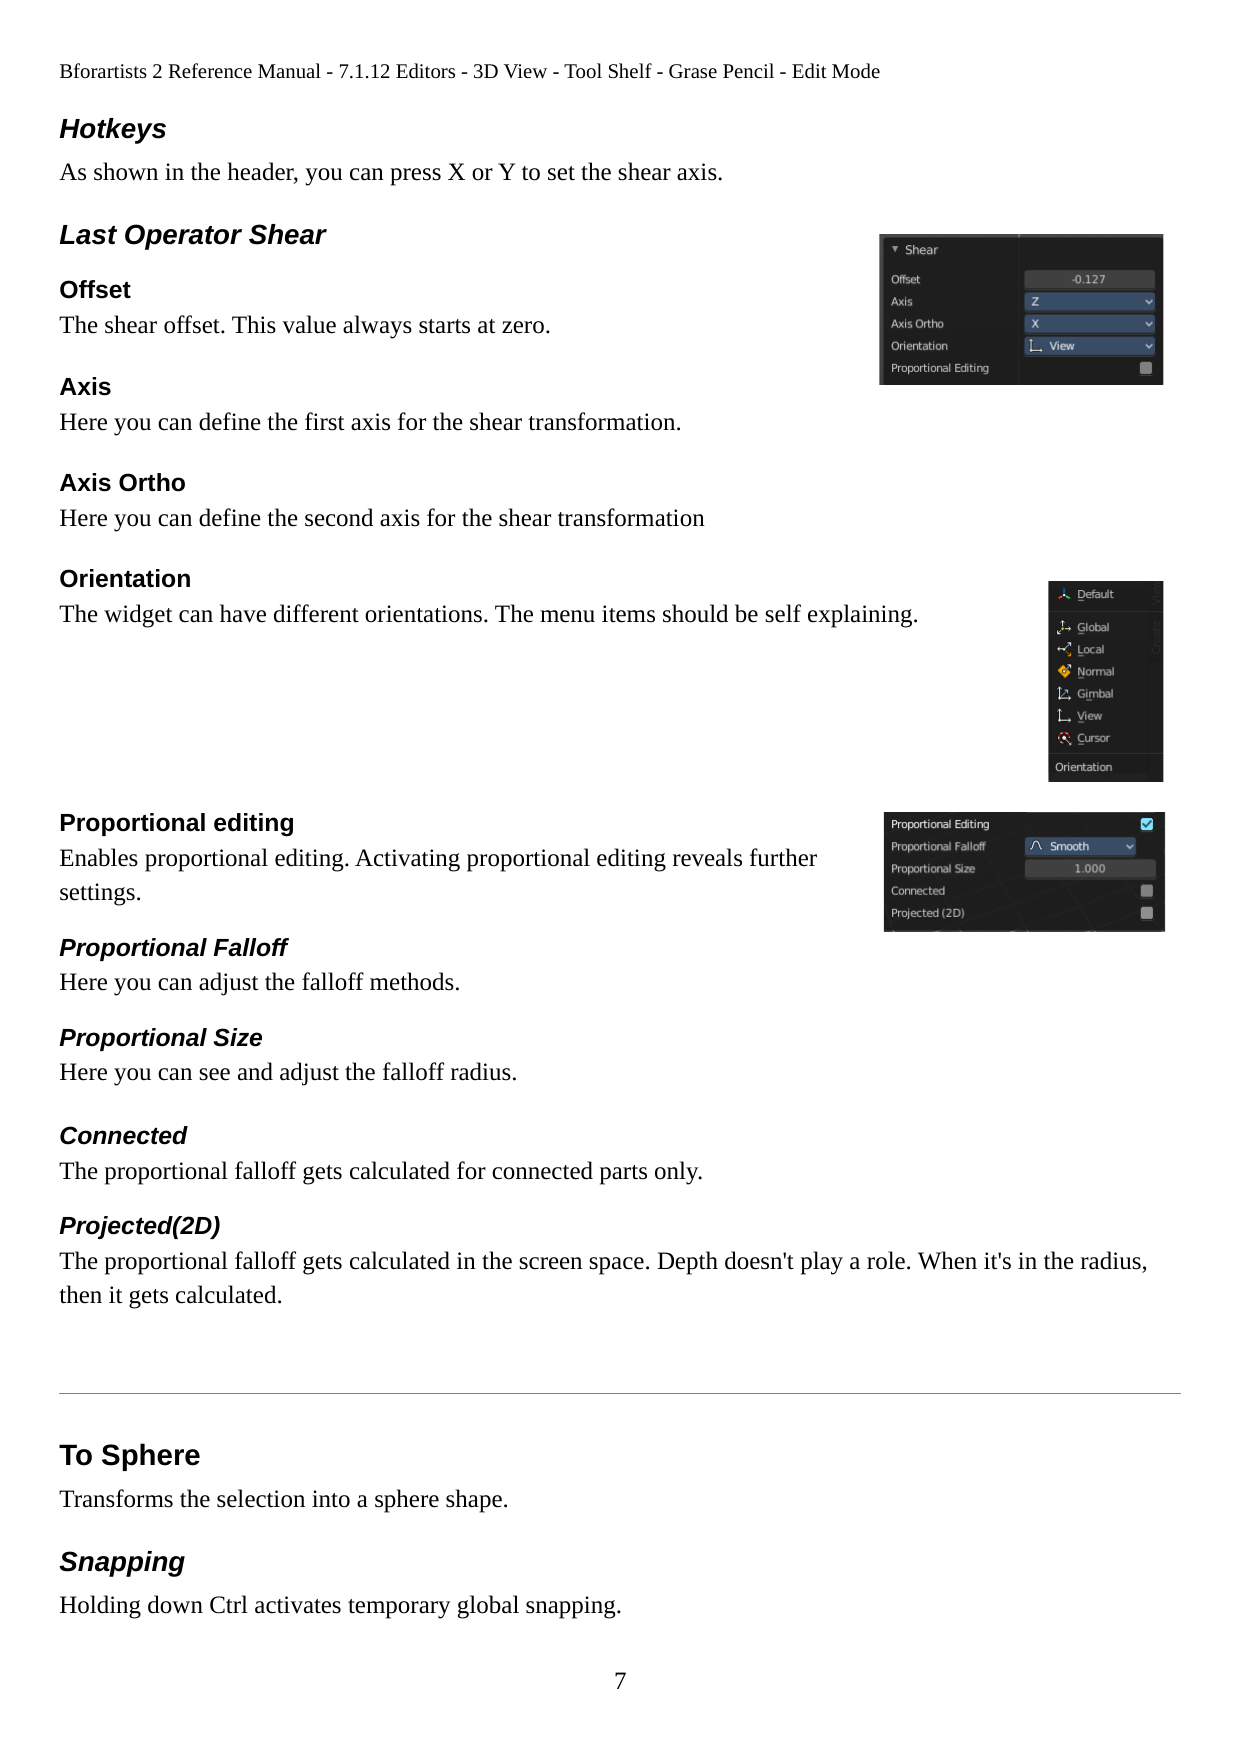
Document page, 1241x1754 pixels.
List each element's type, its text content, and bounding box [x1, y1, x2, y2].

subtitle Connected [59, 1121, 1181, 1150]
subtitle [1164, 275, 1181, 304]
text Transforms the selection into a sphere shape. [59, 1484, 1181, 1512]
subtitle Proportional Size [59, 1023, 1181, 1051]
text The widget can have different orientations. The menu items should be self explaining. [59, 599, 1048, 628]
subtitle To Sphere [59, 1437, 1181, 1471]
subtitle Hotkeys [59, 113, 1181, 144]
subtitle Axis Ortho [59, 468, 1181, 497]
text Here you can see and adjust the falloff radius. [59, 1057, 1181, 1086]
subtitle Snapping [59, 1545, 1181, 1577]
text Enables proportional editing. Activating proportional editing reveals further settings. [59, 843, 883, 906]
text As shown in the header, you can press X or Y to set the shear axis. [59, 157, 1181, 186]
picture [883, 812, 1166, 932]
text The proportional falloff gets calculated for connected parts only. [59, 1156, 1181, 1185]
subtitle Axis [59, 372, 1181, 400]
text The proportional falloff gets calculated in the screen space. Depth doesn't play a role. When it's in the radius, then it gets calculated. [59, 1246, 1181, 1309]
subtitle Orientation [59, 564, 1181, 593]
text The shear offset. This value always starts at zero. [59, 310, 879, 339]
picture [1048, 581, 1164, 782]
text Holding down Ctrl activates temporary global snapping. [59, 1590, 1181, 1618]
text Here you can define the first axis for the shear transformation. [59, 407, 1181, 435]
subtitle Projected(2D) [59, 1211, 1181, 1240]
text Here you can define the second axis for the shear transformation [59, 503, 1181, 532]
picture [879, 234, 1164, 385]
subtitle Offset [59, 275, 879, 304]
text Here you can adjust the falloff methods. [59, 967, 1181, 996]
subtitle Proportional Falloff [59, 933, 1181, 961]
subtitle Proportional editing [59, 808, 1181, 837]
subtitle Last Operator Shear [59, 218, 1181, 250]
